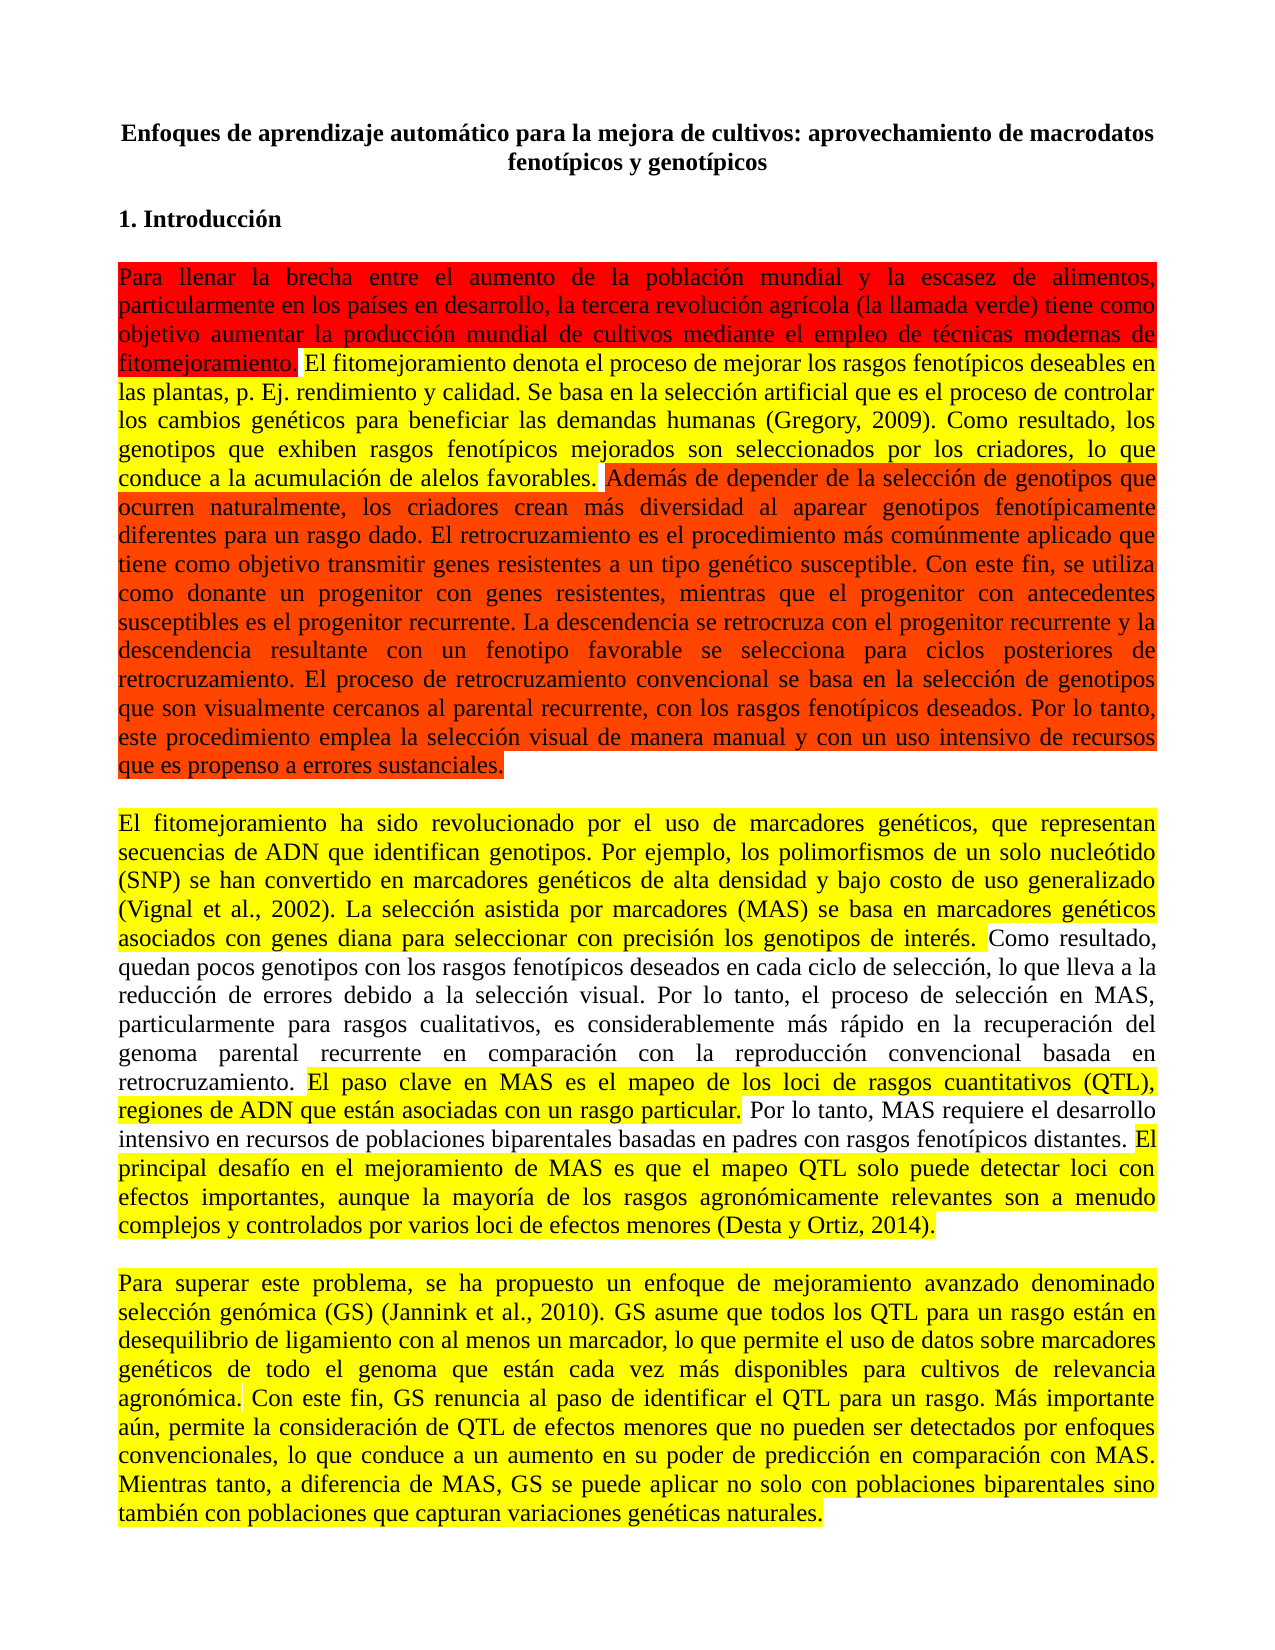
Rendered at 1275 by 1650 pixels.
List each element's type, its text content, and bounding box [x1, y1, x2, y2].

text El fitomejoramiento ha sido revolucionado por el uso de marcadores genéticos, que representan secuencias de ADN que identifican genotipos. Por ejemplo, los polimorfismos de un solo nucleótido (SNP) se han convertido en marcadores genéticos de alta densidad y bajo costo de uso generalizado (Vignal et al., 2002). La selección asistida por marcadores (MAS) se basa en marcadores genéticos asociados con genes diana para seleccionar con precisión los genotipos de interés. Como resultado, quedan pocos genotipos con los rasgos fenotípicos deseados en cada ciclo de selección, lo que lleva a la reducción de errores debido a la selección visual. Por lo tanto, el proceso de selección en MAS, particularmente para rasgos cualitativos, es considerablemente más rápido en la recuperación del genoma parental recurrente en comparación con la reproducción convencional basada en retrocruzamiento. El paso clave en MAS es el mapeo de los loci de rasgos cuantitativos (QTL), regiones de ADN que están asociadas con un rasgo particular. Por lo tanto, MAS requiere el desarrollo intensivo en recursos de poblaciones biparentales basadas en padres con rasgos fenotípicos distantes. El principal desafío en el mejoramiento de MAS es que el mapeo QTL solo puede detectar loci con efectos importantes, aunque la mayoría de los rasgos agronómicamente relevantes son a menudo complejos y controlados por varios loci de efectos menores (Desta y Ortiz, 2014). [118, 808, 1157, 1239]
text Para superar este problema, se ha propuesto un enfoque de mejoramiento avanzado denominado selección genómica (GS) (Jannink et al., 2010). GS asume que todos los QTL para un rasgo están en desequilibrio de ligamiento con al menos un marcador, lo que permite el uso de datos sobre marcadores genéticos de todo el genoma que están cada vez más disponibles para cultivos de relevancia agronómica. Con este fin, GS renuncia al paso de identificar el QTL para un rasgo. Más importante aún, permite la consideración de QTL de efectos menores que no pueden ser detectados por enfoques convencionales, lo que conduce a un aumento en su poder de predicción en comparación con MAS. Mientras tanto, a diferencia de MAS, GS se puede aplicar no solo con poblaciones biparentales sino también con poblaciones que capturan variaciones genéticas naturales. [118, 1268, 1157, 1527]
text Para llenar la brecha entre el aumento de la población mundial y la escasez de alimentos, particularmente en los países en desarrollo, la tercera revolución agrícola (la llamada verde) tiene como objetivo aumentar la producción mundial de cultivos mediante el empleo de técnicas modernas de fitomejoramiento. El fitomejoramiento denota el proceso de mejorar los rasgos fenotípicos deseables en las plantas, p. Ej. rendimiento y calidad. Se basa en la selección artificial que es el proceso de controlar los cambios genéticos para beneficiar las demandas humanas (Gregory, 2009). Como resultado, los genotipos que exhiben rasgos fenotípicos mejorados son seleccionados por los criadores, lo que conduce a la acumulación de alelos favorables. Además de depender de la selección de genotipos que ocurren naturalmente, los criadores crean más diversidad al aparear genotipos fenotípicamente diferentes para un rasgo dado. El retrocruzamiento es el procedimiento más comúnmente aplicado que tiene como objetivo transmitir genes resistentes a un tipo genético susceptible. Con este fin, se utiliza como donante un progenitor con genes resistentes, mientras que el progenitor con antecedentes susceptibles es el progenitor recurrente. La descendencia se retrocruza con el progenitor recurrente y la descendencia resultante con un fenotipo favorable se selecciona para ciclos posteriores de retrocruzamiento. El proceso de retrocruzamiento convencional se basa en la selección de genotipos que son visualmente cercanos al parental recurrente, con los rasgos fenotípicos deseados. Por lo tanto, este procedimiento emplea la selección visual de manera manual y con un uso intensivo de recursos que es propenso a errores sustanciales. [118, 262, 1157, 779]
text Enfoques de aprendizaje automático para la mejora de cultivos: aprovechamiento de macrodatos fenotípicos y genotípicos [118, 118, 1157, 176]
text 1. Introducción [118, 204, 1157, 233]
